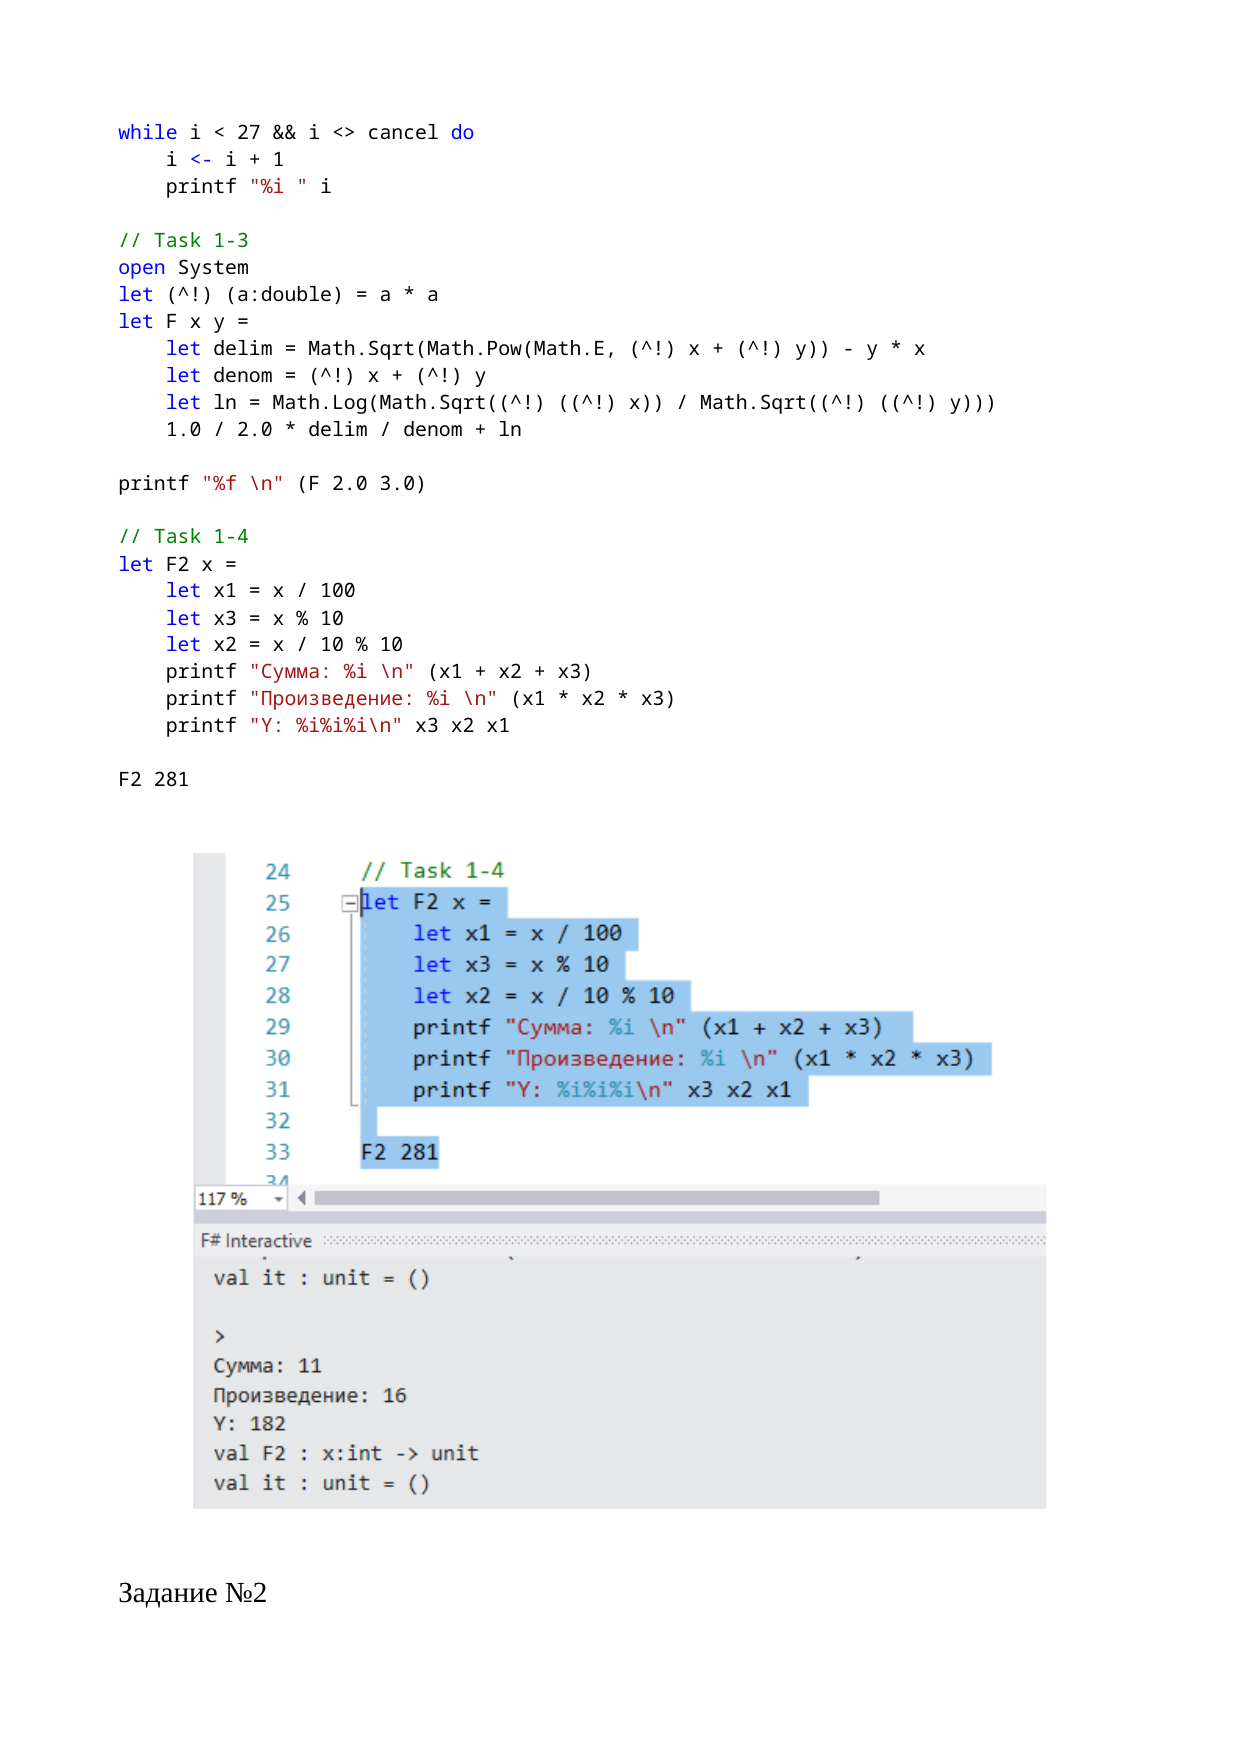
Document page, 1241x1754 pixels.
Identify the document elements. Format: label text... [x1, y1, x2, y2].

text let ln = Math.Log(Math.Sqrt((^!) ((^!) x)) / Math.Sqrt((^!) ((^!) y))) [118, 388, 1122, 415]
text let x2 = x / 10 % 10 [118, 631, 1122, 658]
picture [193, 853, 1047, 1509]
text while i < 27 && i <> cancel do [118, 118, 1122, 145]
text Задание №2 [118, 1575, 1122, 1609]
text let F2 x = [118, 550, 1122, 577]
text 1.0 / 2.0 * delim / denom + ln [118, 415, 1122, 442]
text let delim = Math.Sqrt(Math.Pow(Math.E, (^!) x + (^!) y)) - y * x [118, 334, 1122, 361]
text let F x y = [118, 307, 1122, 334]
text let x3 = x % 10 [118, 604, 1122, 631]
text printf "Сумма: %i \n" (x1 + x2 + x3) [118, 658, 1122, 685]
text printf "%i " i [118, 172, 1122, 199]
text // Task 1-3 [118, 226, 1122, 253]
text open System [118, 253, 1122, 280]
text // Task 1-4 [118, 523, 1122, 550]
text let (^!) (a:double) = a * a [118, 280, 1122, 307]
text i <- i + 1 [118, 145, 1122, 172]
text let x1 = x / 100 [118, 577, 1122, 604]
text printf "%f \n" (F 2.0 3.0) [118, 469, 1122, 496]
text printf "Y: %i%i%i\n" x3 x2 x1 [118, 712, 1122, 739]
text let denom = (^!) x + (^!) y [118, 361, 1122, 388]
text F2 281 [118, 766, 1122, 793]
text printf "Произведение: %i \n" (x1 * x2 * x3) [118, 685, 1122, 712]
